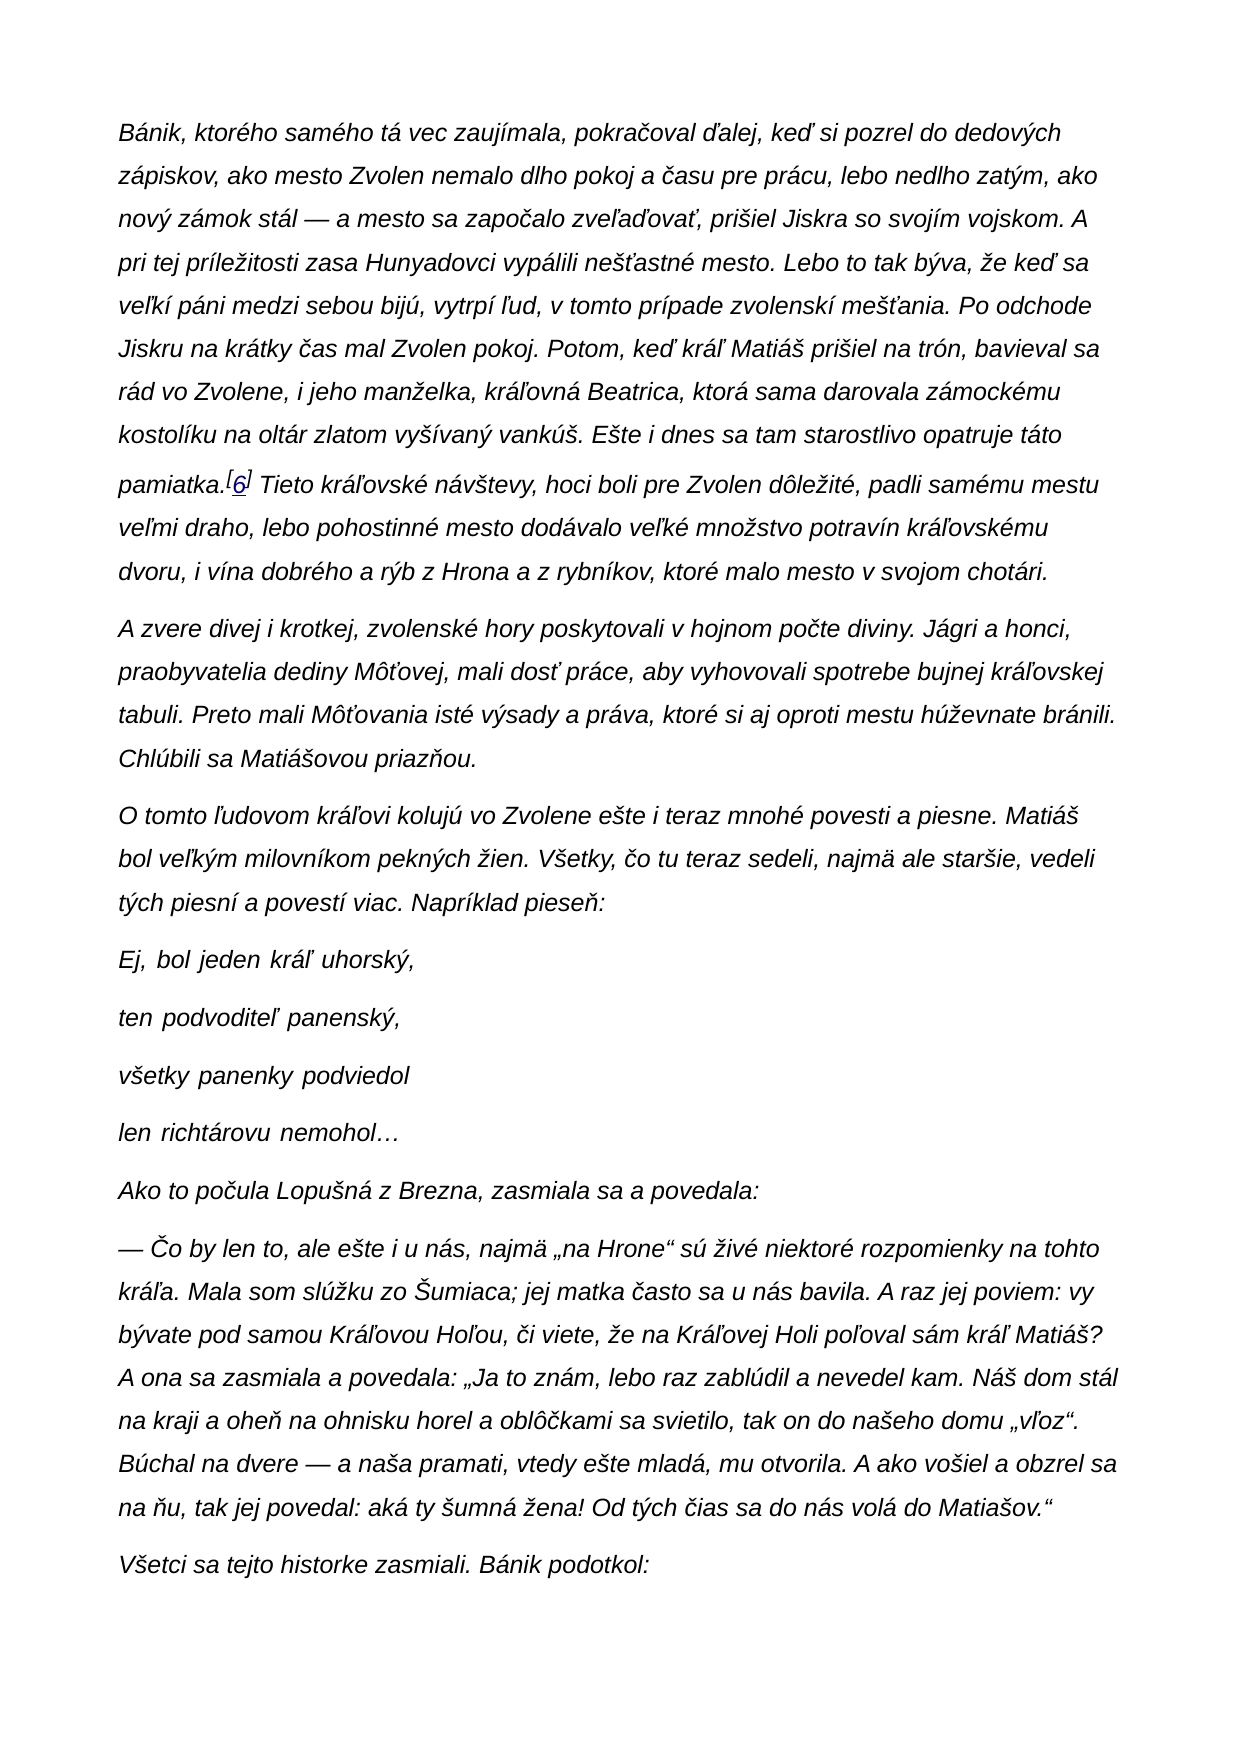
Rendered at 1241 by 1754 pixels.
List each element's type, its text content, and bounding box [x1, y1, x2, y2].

text — Čo by len to, ale ešte i u nás, najmä „na Hrone“ sú živé niektoré rozpomienky na tohto kráľa. Mala som slúžku zo Šumiaca; jej matka často sa u nás bavila. A raz jej poviem: vy bývate pod samou Kráľovou Hoľou, či viete, že na Kráľovej Holi poľoval sám kráľ Matiáš? A ona sa zasmiala a povedala: „Ja to znám, lebo raz zablúdil a nevedel kam. Náš dom stál na kraji a oheň na ohnisku horel a oblôčkami sa svietilo, tak on do našeho domu „vľoz“. Búchal na dvere — a naša pramati, vtedy ešte mladá, mu otvorila. A ako vošiel a obzrel sa na ňu, tak jej povedal: aká ty šumná žena! Od tých čias sa do nás volá do Matiašov.“ [118, 1234, 1122, 1521]
text Všetci sa tejto historke zasmiali. Bánik podotkol: [118, 1550, 1122, 1579]
text O tomto ľudovom kráľovi kolujú vo Zvolene ešte i teraz mnohé povesti a piesne. Matiáš bol veľkým milovníkom pekných žien. Všetky, čo tu teraz sedeli, najmä ale staršie, vedeli tých piesní a povestí viac. Napríklad pieseň: [118, 801, 1122, 916]
text Bánik, ktorého samého tá vec zaujímala, pokračoval ďalej, keď si pozrel do dedových zápiskov, ako mesto Zvolen nemalo dlho pokoj a času pre prácu, lebo nedlho zatým, ako nový zámok stál — a mesto sa započalo zveľaďovať, prišiel Jiskra so svojím vojskom. A pri tej príležitosti zasa Hunyadovci vypálili nešťastné mesto. Lebo to tak býva, že keď sa veľkí páni medzi sebou bijú, vytrpí ľud, v tomto prípade zvolenskí mešťania. Po odchode Jiskru na krátky čas mal Zvolen pokoj. Potom, keď kráľ Matiáš prišiel na trón, bavieval sa rád vo Zvolene, i jeho manželka, kráľovná Beatrica, ktorá sama darovala zámockému kostolíku na oltár zlatom vyšívaný vankúš. Ešte i dnes sa tam starostlivo opatruje táto pamiatka.[6] Tieto kráľovské návštevy, hoci boli pre Zvolen dôležité, padli samému mestu veľmi draho, lebo pohostinné mesto dodávalo veľké množstvo potravín kráľovskému dvoru, i vína dobrého a rýb z Hrona a z rybníkov, ktoré malo mesto v svojom chotári. [118, 118, 1122, 585]
text len richtárovu nemohol… [118, 1118, 1122, 1147]
text A zvere divej i krotkej, zvolenské hory poskytovali v hojnom počte diviny. Jágri a honci, praobyvatelia dediny Môťovej, mali dosť práce, aby vyhovovali spotrebe bujnej kráľovskej tabuli. Preto mali Môťovania isté výsady a práva, ktoré si aj oproti mestu húževnate bránili. Chlúbili sa Matiášovou priazňou. [118, 614, 1122, 772]
text ten podvoditeľ panenský, [118, 1003, 1122, 1032]
text všetky panenky podviedol [118, 1061, 1122, 1089]
text Ako to počula Lopušná z Brezna, zasmiala sa a povedala: [118, 1176, 1122, 1205]
text Ej, bol jeden kráľ uhorský, [118, 945, 1122, 974]
